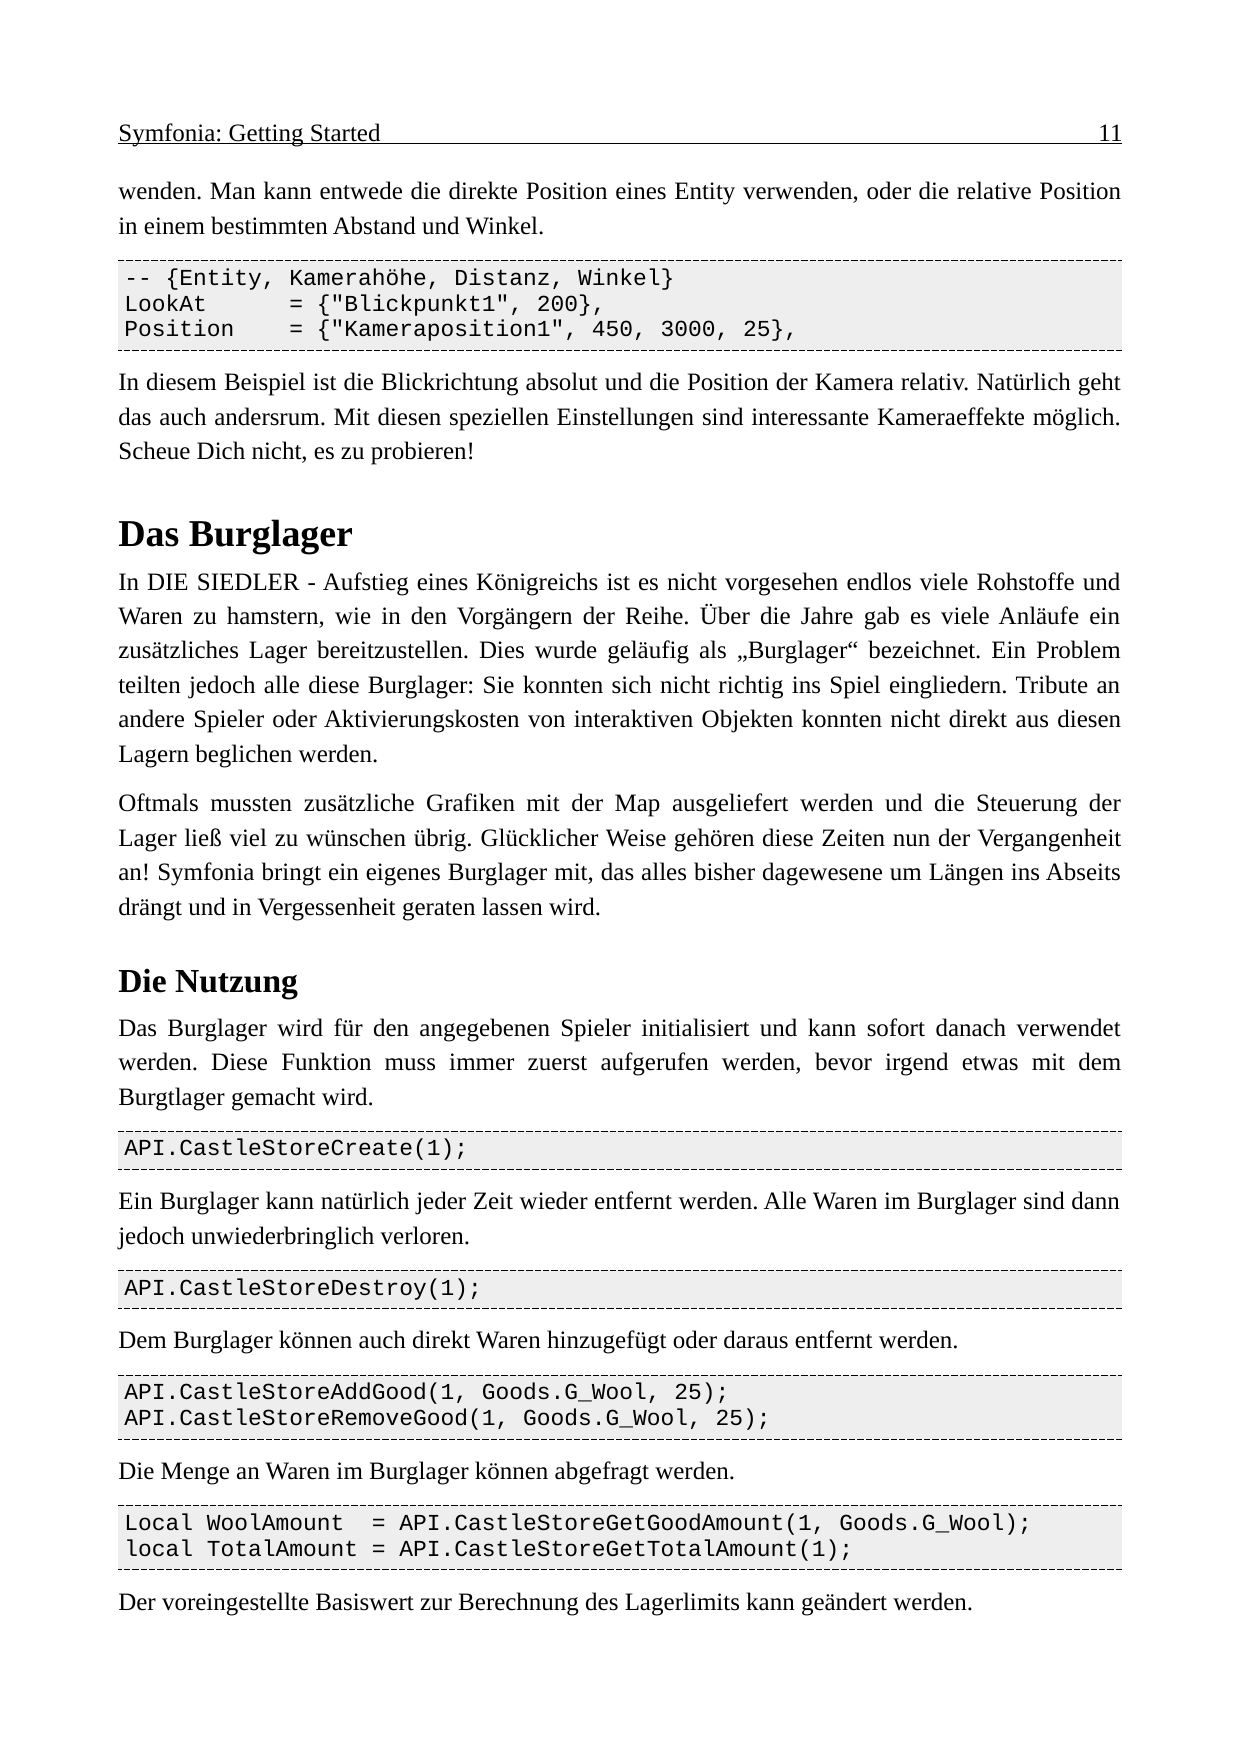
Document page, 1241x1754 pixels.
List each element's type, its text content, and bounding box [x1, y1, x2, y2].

text Ein Burglager kann natürlich jeder Zeit wieder entfernt werden. Alle Waren im Burglager sind dann jedoch unwiederbringlich verloren. [118, 1186, 1122, 1249]
text API.CastleStoreDestroy(1); [118, 1270, 1122, 1308]
text API.CastleStoreAddGood(1, Goods.G_Wool, 25); API.CastleStoreRemoveGood(1, Goods.G_Wool, 25); [118, 1375, 1122, 1439]
text API.CastleStoreCreate(1); [118, 1131, 1122, 1169]
text Oftmals mussten zusätzliche Grafiken mit der Map ausgeliefert werden und die Steuerung der Lager ließ viel zu wünschen übrig. Glücklicher Weise gehören diese Zeiten nun der Vergangenheit an! Symfonia bringt ein eigenes Burglager mit, das alles bisher dagewesene um Längen ins Abseits drängt und in Vergessenheit geraten lassen wird. [118, 788, 1122, 920]
text -- {Entity, Kamerahöhe, Distanz, Winkel} LookAt = {"Blickpunkt1", 200}, Position = {"Kameraposition1", 450, 3000, 25}, [118, 260, 1122, 350]
subtitle Das Burglager [118, 511, 1122, 554]
subtitle Die Nutzung [118, 961, 1122, 1000]
text In diesem Beispiel ist die Blickrichtung absolut und die Position der Kamera relativ. Natürlich geht das auch andersrum. Mit diesen speziellen Einstellungen sind interessante Kameraeffekte möglich. Scheue Dich nicht, es zu probieren! [118, 367, 1122, 465]
text In DIE SIEDLER - Aufstieg eines Königreichs ist es nicht vorgesehen endlos viele Rohstoffe und Waren zu hamstern, wie in den Vorgängern der Reihe. Über die Jahre gab es viele Anläufe ein zusätzliches Lager bereitzustellen. Dies wurde geläufig als „Burglager“ bezeichnet. Ein Problem teilten jedoch alle diese Burglager: Sie konnten sich nicht richtig ins Spiel eingliedern. Tribute an andere Spieler oder Aktivierungskosten von interaktiven Objekten konnten nicht direkt aus diesen Lagern beglichen werden. [118, 567, 1122, 768]
text Der voreingestellte Basiswert zur Berechnung des Lagerlimits kann geändert werden. [118, 1587, 1122, 1616]
text Local WoolAmount = API.CastleStoreGetGoodAmount(1, Goods.G_Wool); local TotalAmount = API.CastleStoreGetTotalAmount(1); [118, 1505, 1122, 1569]
text Die Menge an Waren im Burglager können abgefragt werden. [118, 1456, 1122, 1485]
text wenden. Man kann entwede die direkte Position eines Entity verwenden, oder die relative Position in einem bestimmten Abstand und Winkel. [118, 176, 1122, 239]
text Das Burglager wird für den angegebenen Spieler initialisiert und kann sofort danach verwendet werden. Diese Funktion muss immer zuerst aufgerufen werden, bevor irgend etwas mit dem Burgtlager gemacht wird. [118, 1013, 1122, 1110]
text Dem Burglager können auch direkt Waren hinzugefügt oder daraus entfernt werden. [118, 1326, 1122, 1354]
